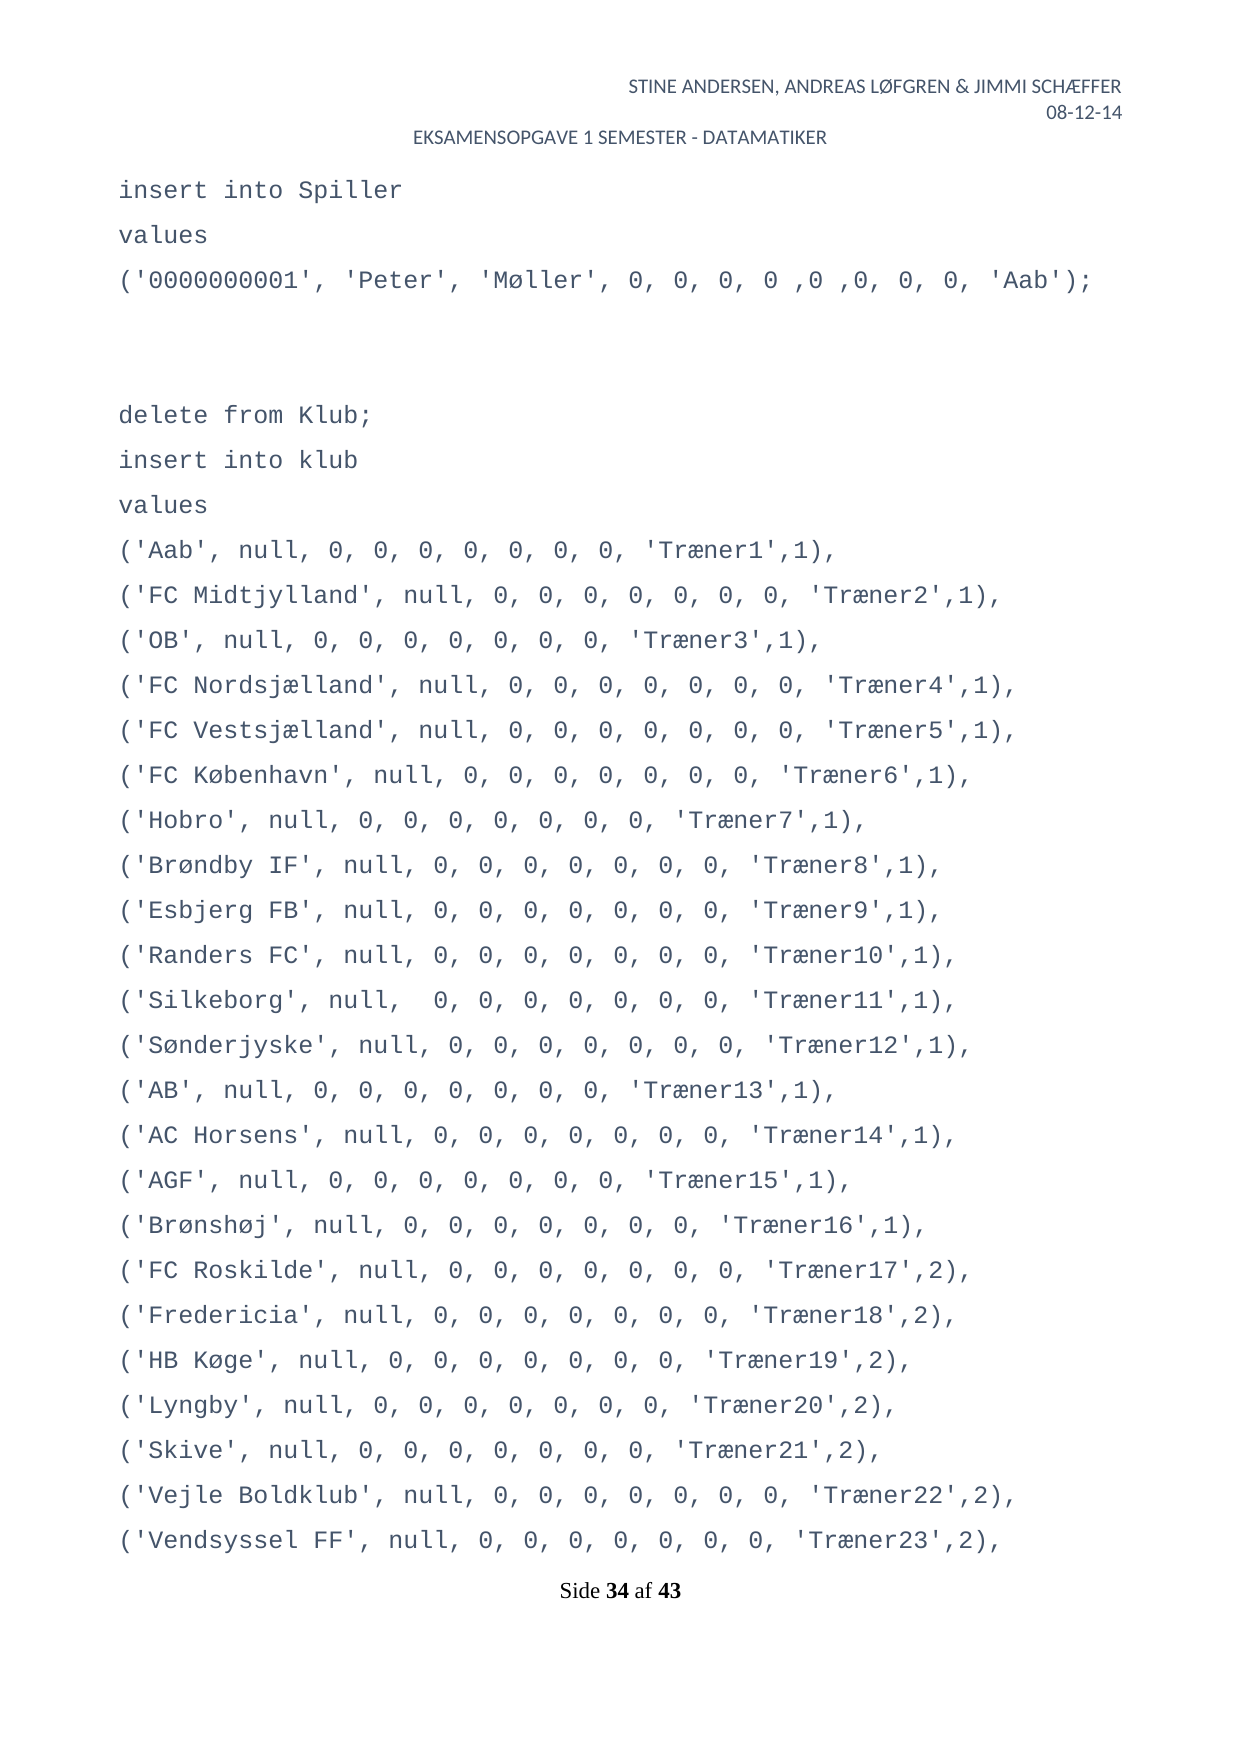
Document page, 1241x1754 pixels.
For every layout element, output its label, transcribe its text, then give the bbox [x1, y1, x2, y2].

text ('Brøndby IF', null, 0, 0, 0, 0, 0, 0, 0, 'Træner8',1), [118, 853, 1122, 881]
text ('Randers FC', null, 0, 0, 0, 0, 0, 0, 0, 'Træner10',1), [118, 943, 1122, 971]
text delete from Klub; [118, 403, 1122, 431]
text ('Lyngby', null, 0, 0, 0, 0, 0, 0, 0, 'Træner20',2), [118, 1393, 1122, 1421]
text ('HB Køge', null, 0, 0, 0, 0, 0, 0, 0, 'Træner19',2), [118, 1348, 1122, 1376]
text ('Skive', null, 0, 0, 0, 0, 0, 0, 0, 'Træner21',2), [118, 1438, 1122, 1466]
text ('Vendsyssel FF', null, 0, 0, 0, 0, 0, 0, 0, 'Træner23',2), [118, 1528, 1122, 1556]
text ('FC Vestsjælland', null, 0, 0, 0, 0, 0, 0, 0, 'Træner5',1), [118, 718, 1122, 746]
text ('AGF', null, 0, 0, 0, 0, 0, 0, 0, 'Træner15',1), [118, 1168, 1122, 1196]
text ('FC Midtjylland', null, 0, 0, 0, 0, 0, 0, 0, 'Træner2',1), [118, 583, 1122, 611]
text ('Brønshøj', null, 0, 0, 0, 0, 0, 0, 0, 'Træner16',1), [118, 1213, 1122, 1241]
text values [118, 223, 1122, 251]
text ('0000000001', 'Peter', 'Møller', 0, 0, 0, 0 ,0 ,0, 0, 0, 'Aab'); [118, 268, 1122, 296]
text ('AC Horsens', null, 0, 0, 0, 0, 0, 0, 0, 'Træner14',1), [118, 1123, 1122, 1151]
text ('Hobro', null, 0, 0, 0, 0, 0, 0, 0, 'Træner7',1), [118, 808, 1122, 836]
text ('Silkeborg', null, 0, 0, 0, 0, 0, 0, 0, 'Træner11',1), [118, 988, 1122, 1016]
text ('Fredericia', null, 0, 0, 0, 0, 0, 0, 0, 'Træner18',2), [118, 1303, 1122, 1331]
text ('AB', null, 0, 0, 0, 0, 0, 0, 0, 'Træner13',1), [118, 1078, 1122, 1106]
text ('FC Roskilde', null, 0, 0, 0, 0, 0, 0, 0, 'Træner17',2), [118, 1258, 1122, 1286]
text ('Esbjerg FB', null, 0, 0, 0, 0, 0, 0, 0, 'Træner9',1), [118, 898, 1122, 926]
text values [118, 493, 1122, 521]
text ('Aab', null, 0, 0, 0, 0, 0, 0, 0, 'Træner1',1), [118, 538, 1122, 566]
text ('Vejle Boldklub', null, 0, 0, 0, 0, 0, 0, 0, 'Træner22',2), [118, 1483, 1122, 1511]
text ('Sønderjyske', null, 0, 0, 0, 0, 0, 0, 0, 'Træner12',1), [118, 1033, 1122, 1061]
text insert into klub [118, 448, 1122, 476]
text ('FC København', null, 0, 0, 0, 0, 0, 0, 0, 'Træner6',1), [118, 763, 1122, 791]
text insert into Spiller [118, 178, 1122, 206]
text ('OB', null, 0, 0, 0, 0, 0, 0, 0, 'Træner3',1), [118, 628, 1122, 656]
text ('FC Nordsjælland', null, 0, 0, 0, 0, 0, 0, 0, 'Træner4',1), [118, 673, 1122, 701]
